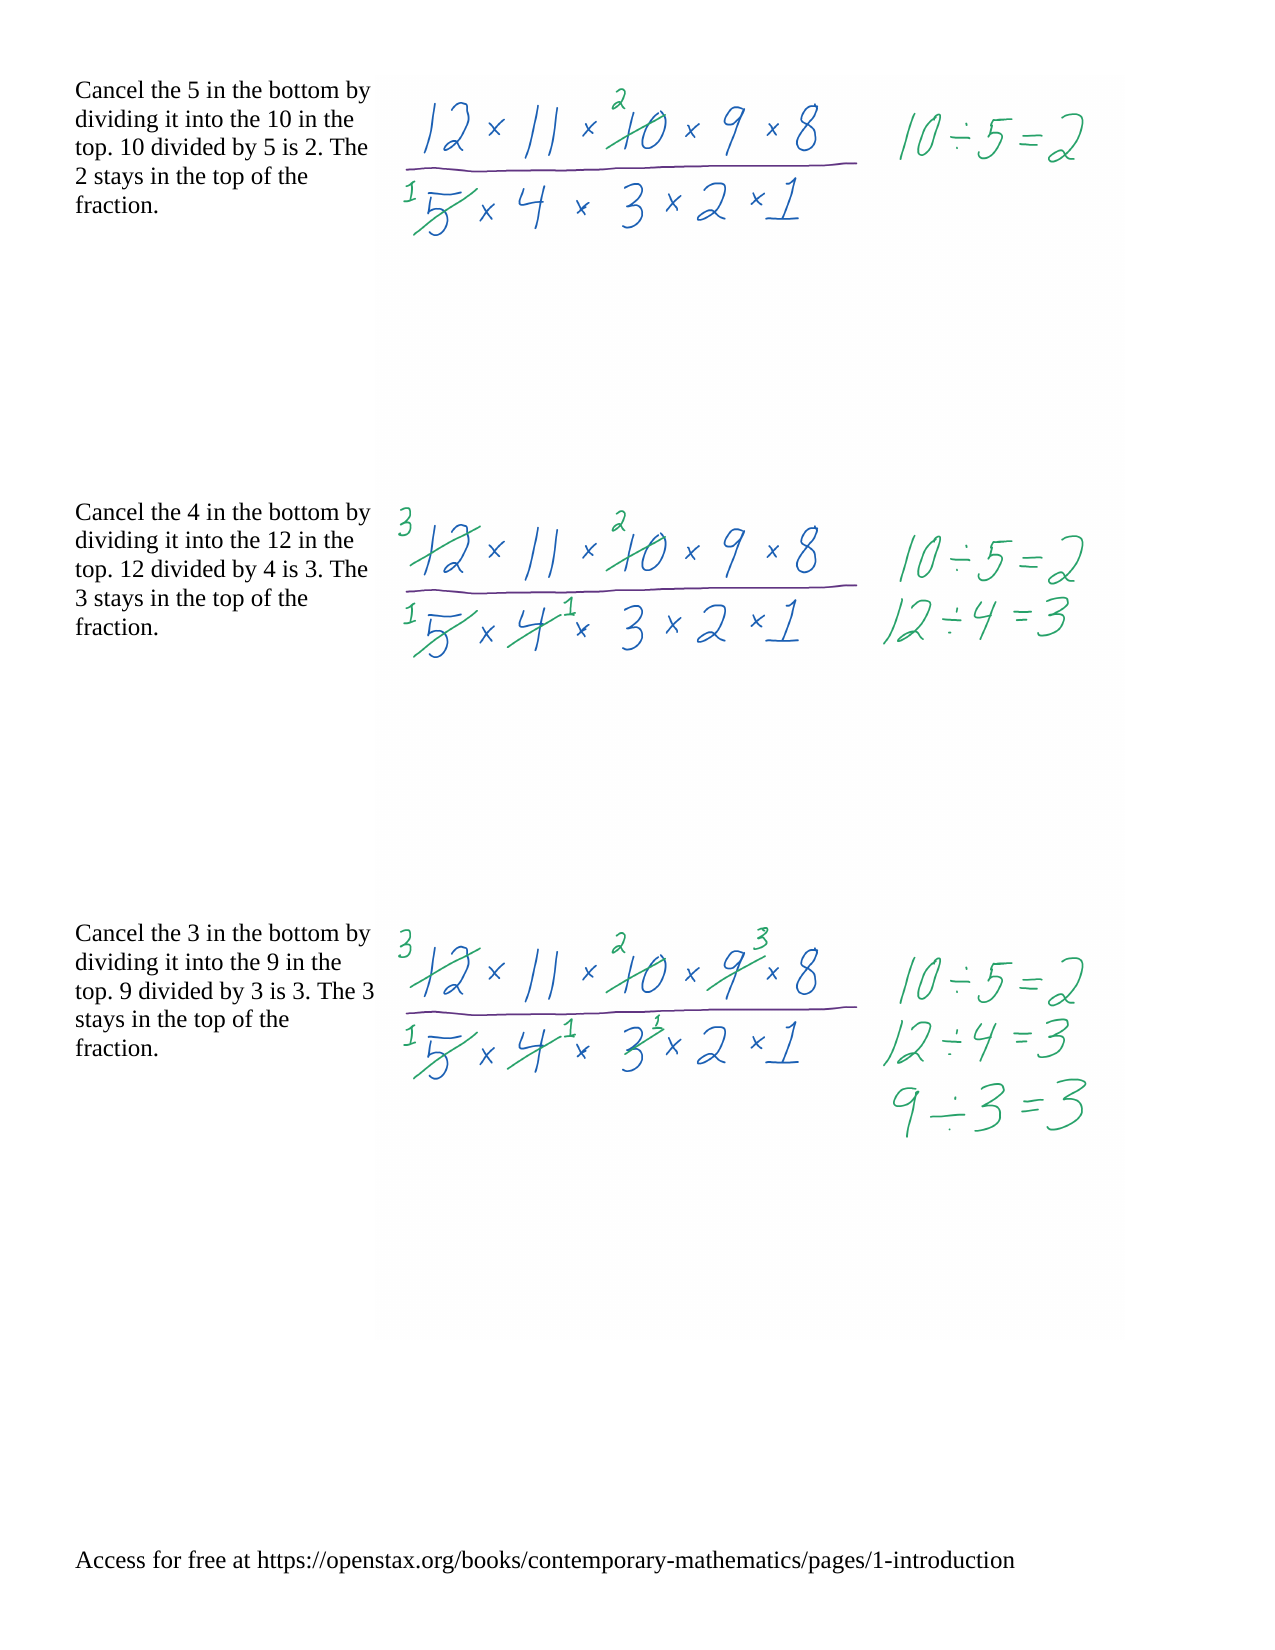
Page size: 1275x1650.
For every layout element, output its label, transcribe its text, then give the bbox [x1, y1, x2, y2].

table_cell Cancel the 4 in the bottom by dividing it into the 12 in the top. 12 divided by 4 is 3. The 3 stays in the top of the fraction. [75, 497, 375, 918]
table_cell Cancel the 5 in the bottom by dividing it into the 10 in the top. 10 divided by 5 is 2. The 2 stays in the top of the fraction. [75, 75, 375, 497]
table_cell Cancel the 3 in the bottom by dividing it into the 9 in the top. 9 divided by 3 is 3. The 3 stays in the top of the fraction. [75, 918, 375, 1340]
picture [375, 75, 1125, 1340]
